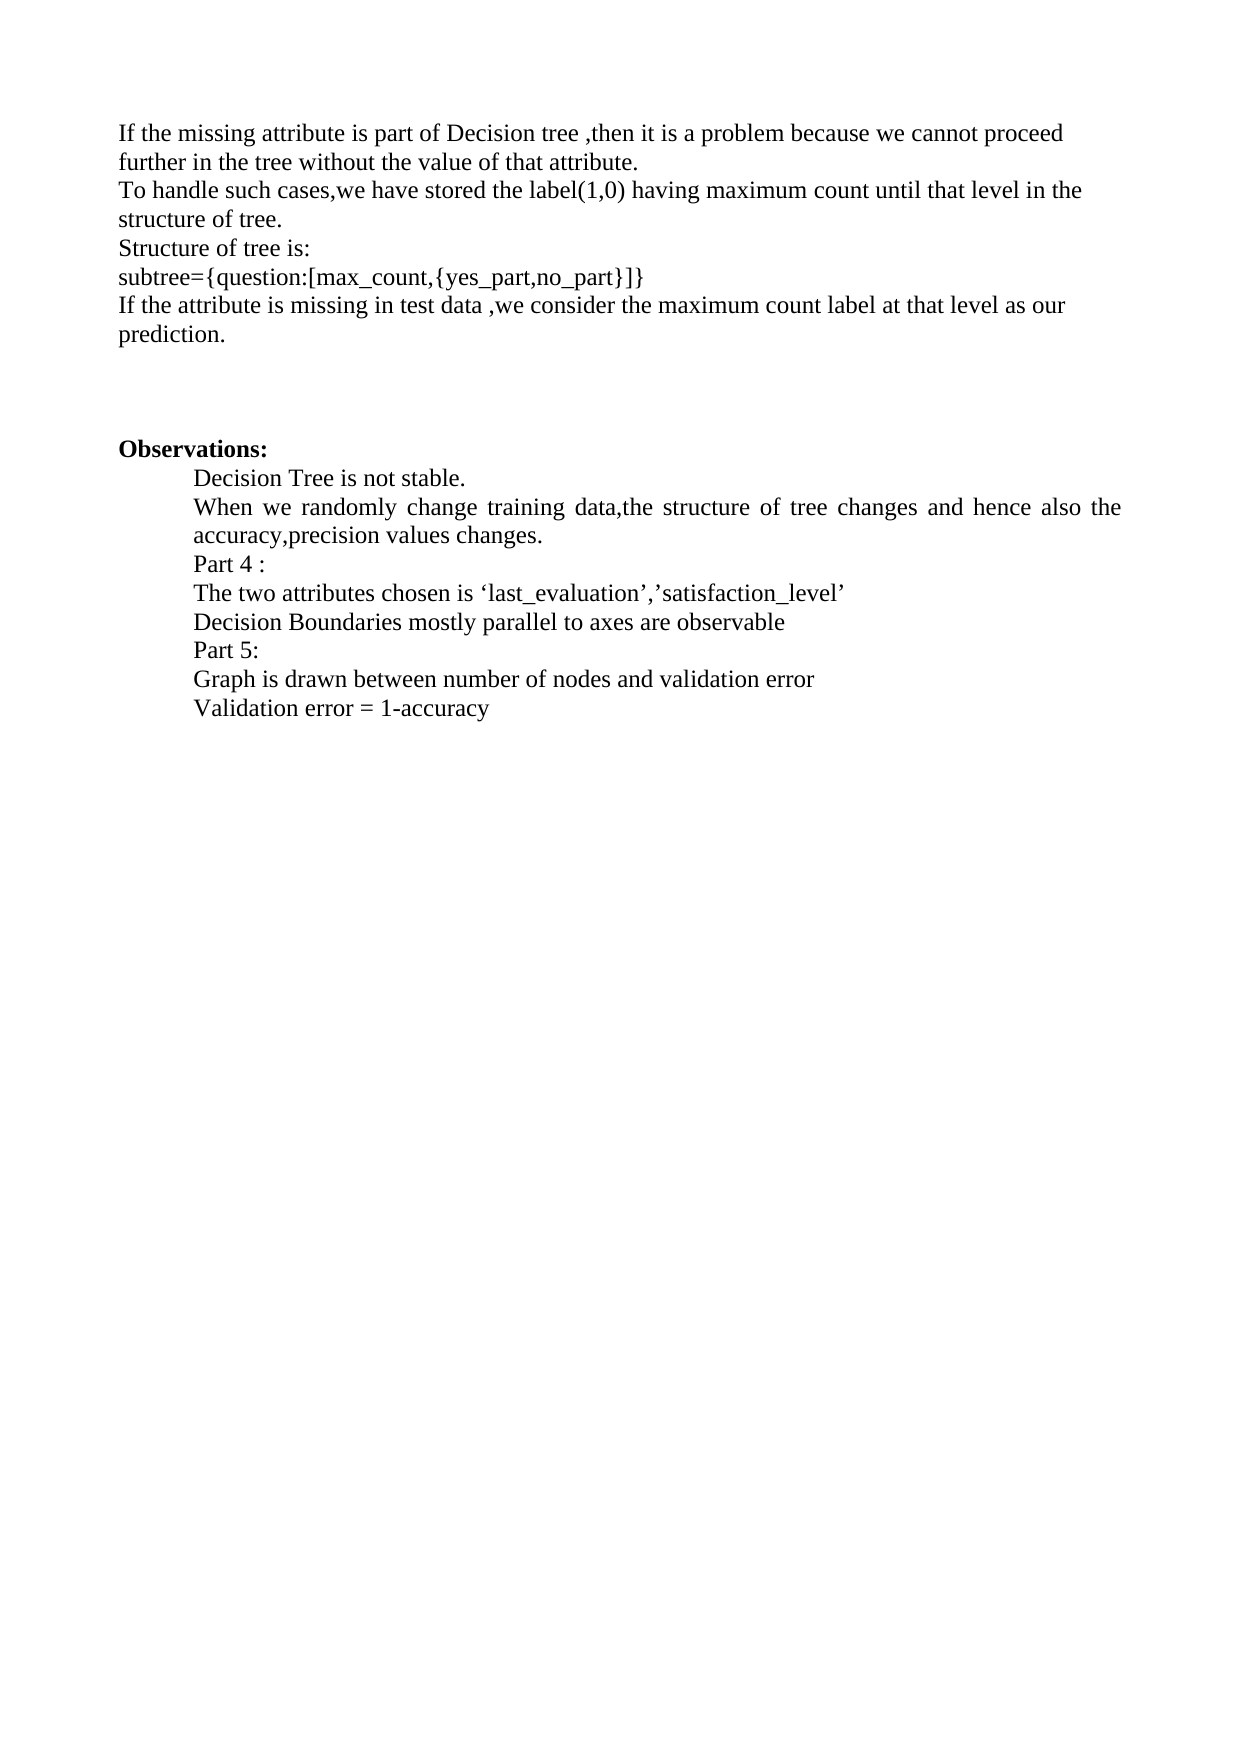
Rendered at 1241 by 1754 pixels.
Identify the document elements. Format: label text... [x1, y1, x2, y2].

list Part 4 : [156, 549, 1122, 578]
text The two attributes chosen is ‘last_evaluation’,’satisfaction_level’ [193, 578, 1122, 607]
text Decision Boundaries mostly parallel to axes are observable [193, 607, 1122, 636]
text To handle such cases,we have stored the label(1,0) having maximum count until that level in the structure of tree. [118, 176, 1122, 233]
text If the attribute is missing in test data ,we consider the maximum count label at that level as our prediction. [118, 291, 1122, 348]
text Graph is drawn between number of nodes and validation error [193, 664, 1122, 693]
text Validation error = 1-accuracy [193, 693, 1122, 722]
text Structure of tree is: [118, 233, 1122, 262]
list Decision Tree is not stable. [156, 463, 1122, 492]
text If the missing attribute is part of Decision tree ,then it is a problem because we cannot proceed further in the tree without the value of that attribute. [118, 118, 1122, 176]
text Observations: [118, 434, 1122, 463]
list Part 5: [156, 636, 1122, 664]
text When we randomly change training data,the structure of tree changes and hence also the accuracy,precision values changes. [193, 492, 1122, 549]
text subtree={question:[max_count,{yes_part,no_part}]} [118, 262, 1122, 291]
